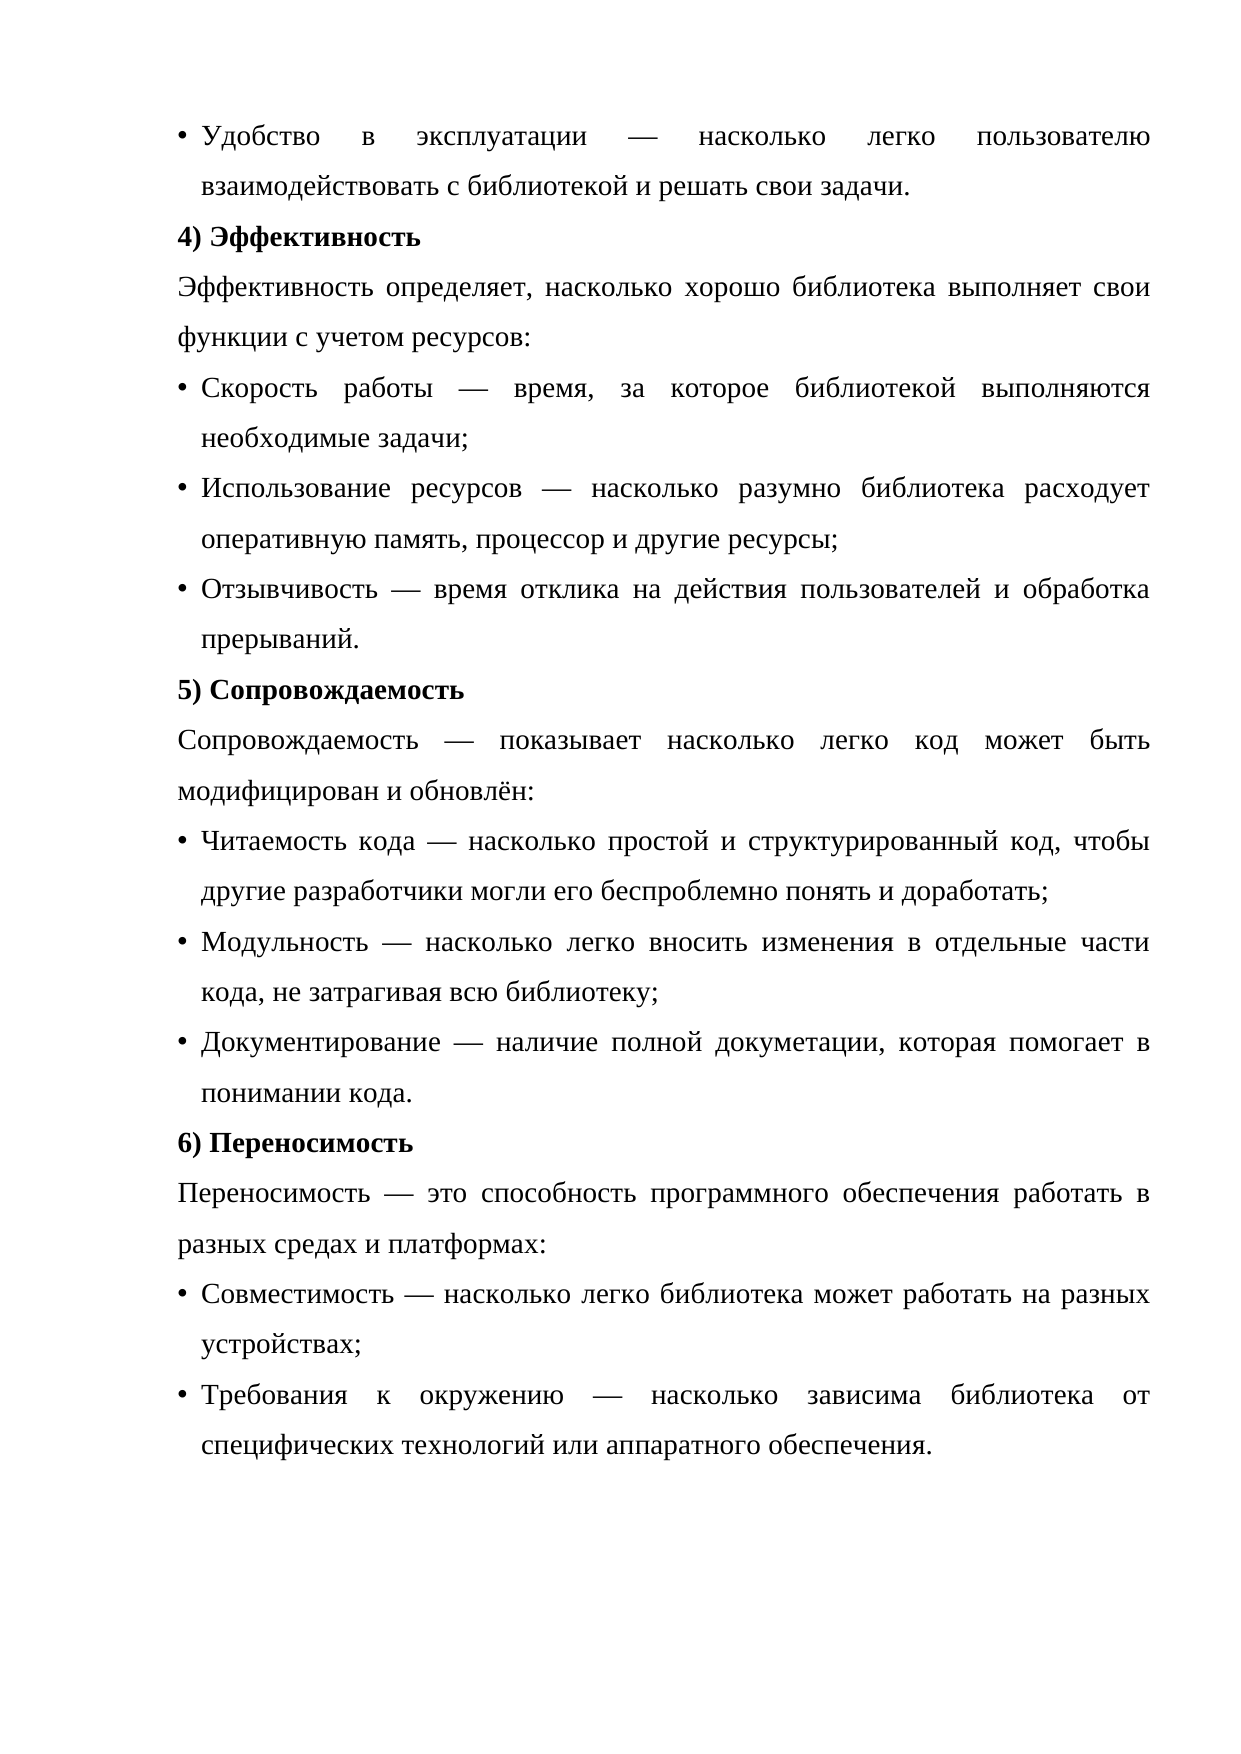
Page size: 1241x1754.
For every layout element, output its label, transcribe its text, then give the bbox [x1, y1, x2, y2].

list Отзывчивость — время отклика на действия пользователей и обработка прерываний. [177, 571, 1152, 655]
list Скорость работы — время, за которое библиотекой выполняются необходимые задачи; [177, 370, 1152, 454]
text Сопровождаемость — показывает насколько легко код может быть модифицирован и обновлён: [177, 722, 1152, 806]
text Эффективность определяет, насколько хорошо библиотека выполняет свои функции с учетом ресурсов: [177, 269, 1152, 353]
text 6) Переносимость [177, 1125, 1152, 1159]
text Переносимость — это способность программного обеспечения работать в разных средах и платформах: [177, 1175, 1152, 1259]
list Модульность — насколько легко вносить изменения в отдельные части кода, не затрагивая всю библиотеку; [177, 924, 1152, 1008]
text 4) Эффективность [177, 219, 1152, 252]
list Удобство в эксплуатации — насколько легко пользователю взаимодействовать с библиотекой и решать свои задачи. [177, 118, 1152, 202]
list Совместимость — насколько легко библиотека может работать на разных устройствах; [177, 1276, 1152, 1360]
list Читаемость кода — насколько простой и структурированный код, чтобы другие разработчики могли его беспроблемно понять и доработать; [177, 823, 1152, 907]
list Документирование — наличие полной докуметации, которая помогает в понимании кода. [177, 1024, 1152, 1108]
text 5) Сопровождаемость [177, 672, 1152, 706]
list Использование ресурсов — насколько разумно библиотека расходует оперативную память, процессор и другие ресурсы; [177, 471, 1152, 554]
list Требования к окружению — насколько зависима библиотека от специфических технологий или аппаратного обеспечения. [177, 1377, 1152, 1461]
